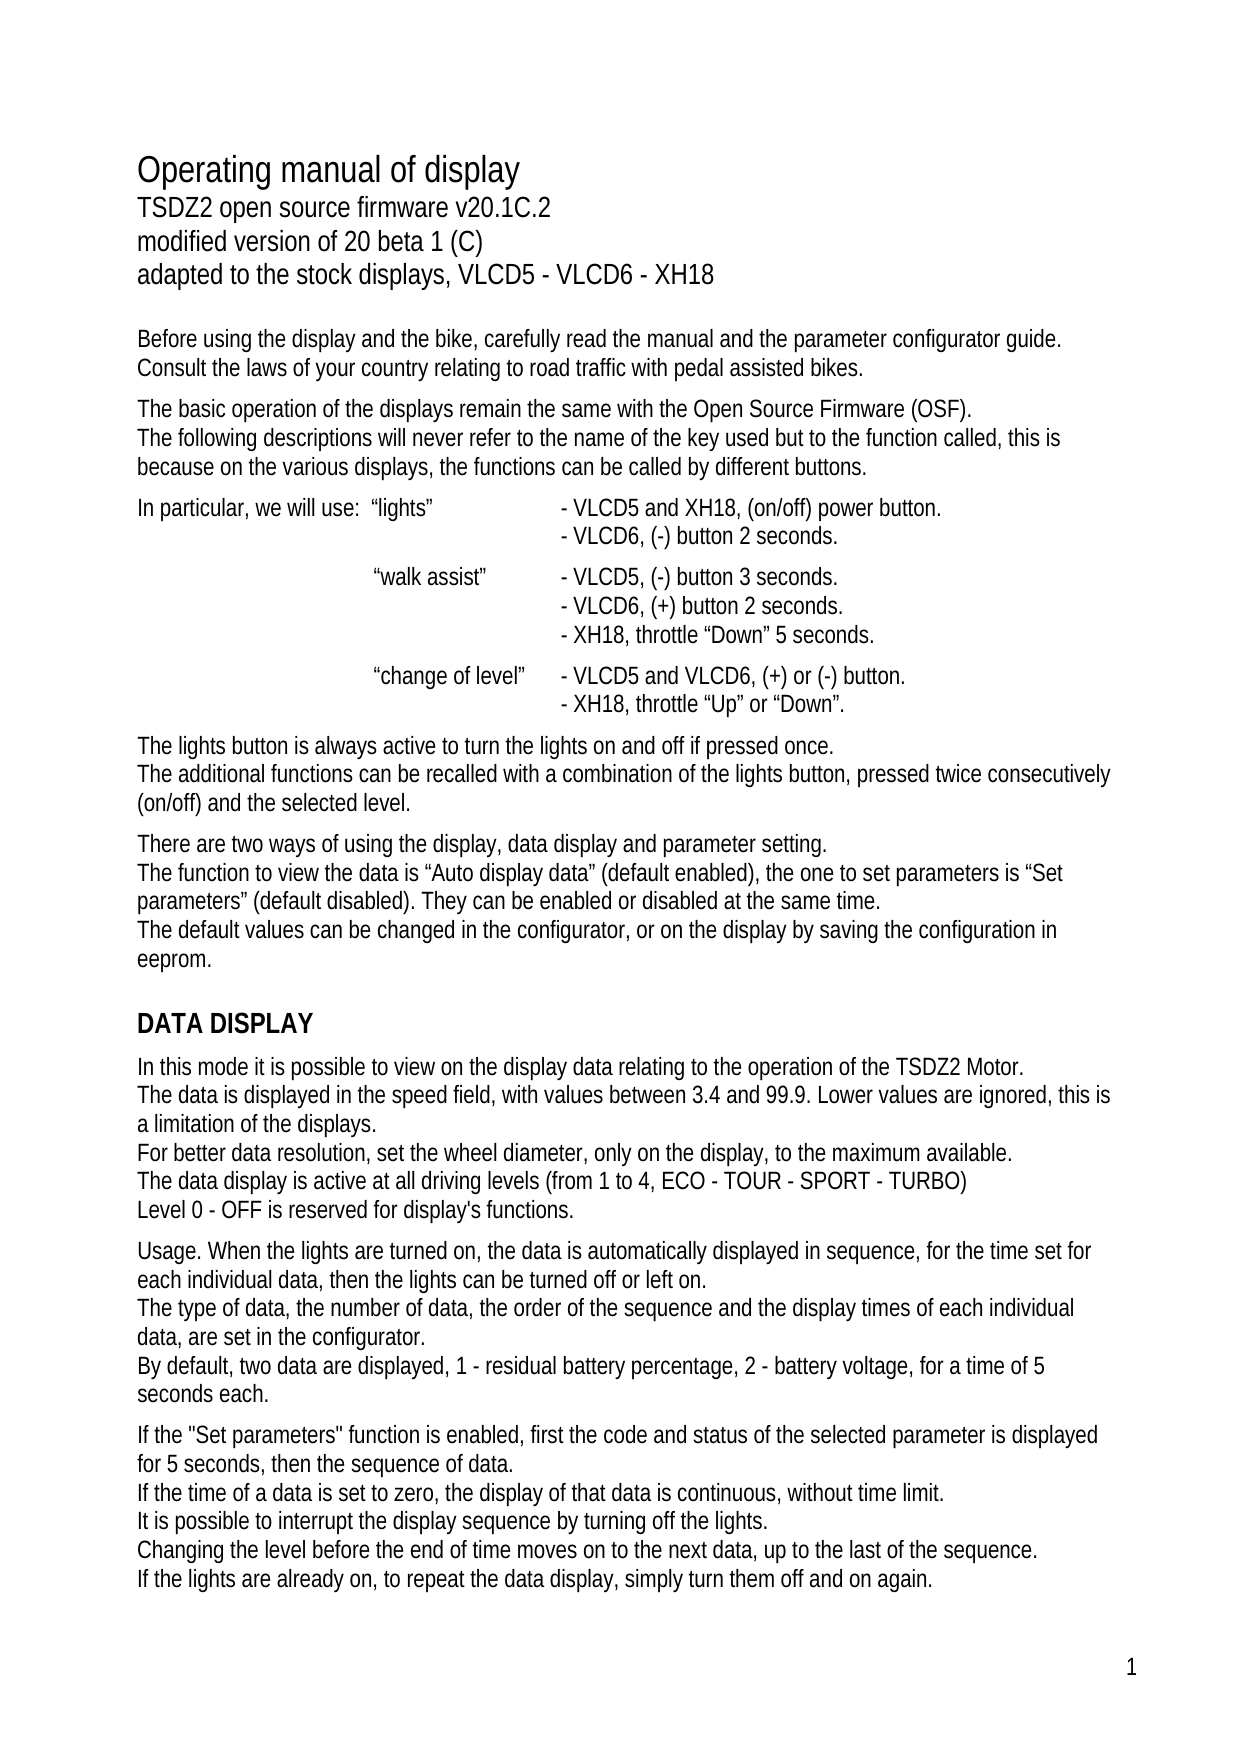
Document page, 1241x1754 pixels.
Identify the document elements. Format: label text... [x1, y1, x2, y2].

text In particular, we will use: “lights” - VLCD5 and XH18, (on/off) power button. [137, 493, 1125, 521]
text If the "Set parameters" function is enabled, first the code and status of the selected parameter is displayed for 5 seconds, then the sequence of data. [137, 1420, 1125, 1478]
text - VLCD6, (-) button 2 seconds. [137, 521, 1125, 550]
text The following descriptions will never refer to the name of the key used but to the function called, this is because on the various displays, the functions can be called by different buttons. [137, 423, 1125, 480]
text adapted to the stock displays, VLCD5 - VLCD6 - XH18 [137, 257, 1125, 291]
text The lights button is always active to turn the lights on and off if pressed once. [137, 731, 1125, 759]
text The default values can be changed in the configurator, or on the display by saving the configuration in eeprom. [137, 915, 1125, 972]
text The function to view the data is “Auto display data” (default enabled), the one to set parameters is “Set parameters” (default disabled). They can be enabled or disabled at the same time. [137, 858, 1125, 915]
text - XH18, throttle “Down” 5 seconds. [137, 620, 1125, 648]
text For better data resolution, set the wheel diameter, only on the display, to the maximum available. [137, 1138, 1125, 1166]
text Usage. When the lights are turned on, the data is automatically displayed in sequence, for the time set for each individual data, then the lights can be turned off or left on. [137, 1236, 1125, 1293]
text TSDZ2 open source firmware v20.1C.2 [137, 191, 1125, 224]
text DATA DISPLAY [137, 1006, 1125, 1039]
text Changing the level before the end of time moves on to the next data, up to the last of the sequence. [137, 1535, 1125, 1564]
text Before using the display and the bike, carefully read the manual and the parameter configurator guide. [137, 324, 1125, 353]
text modified version of 20 beta 1 (C) [137, 224, 1125, 257]
text Level 0 - OFF is reserved for display's functions. [137, 1195, 1125, 1223]
text The basic operation of the displays remain the same with the Open Source Firmware (OSF). [137, 394, 1125, 423]
text Consult the laws of your country relating to road traffic with pedal assisted bikes. [137, 353, 1125, 382]
text The type of data, the number of data, the order of the sequence and the display times of each individual data, are set in the configurator. [137, 1293, 1125, 1351]
text The data display is active at all driving levels (from 1 to 4, ECO - TOUR - SPORT - TURBO) [137, 1166, 1125, 1195]
text The additional functions can be recalled with a combination of the lights button, pressed twice consecutively (on/off) and the selected level. [137, 759, 1125, 817]
text The data is displayed in the speed field, with values between 3.4 and 99.9. Lower values are ignored, this is a limitation of the displays. [137, 1080, 1125, 1138]
text It is possible to interrupt the display sequence by turning off the lights. [137, 1506, 1125, 1535]
text “walk assist” - VLCD5, (-) button 3 seconds. [137, 562, 1125, 591]
text If the lights are already on, to repeat the data display, simply turn them off and on again. [137, 1564, 1125, 1592]
text There are two ways of using the display, data display and parameter setting. [137, 829, 1125, 858]
text In this mode it is possible to view on the display data relating to the operation of the TSDZ2 Motor. [137, 1052, 1125, 1080]
text By default, two data are displayed, 1 - residual battery percentage, 2 - battery voltage, for a time of 5 seconds each. [137, 1351, 1125, 1408]
text - VLCD6, (+) button 2 seconds. [137, 591, 1125, 620]
subtitle Operating manual of display [137, 148, 1125, 191]
text If the time of a data is set to zero, the display of that data is continuous, without time limit. [137, 1478, 1125, 1506]
text - XH18, throttle “Up” or “Down”. [137, 689, 1125, 718]
text “change of level” - VLCD5 and VLCD6, (+) or (-) button. [137, 661, 1125, 689]
